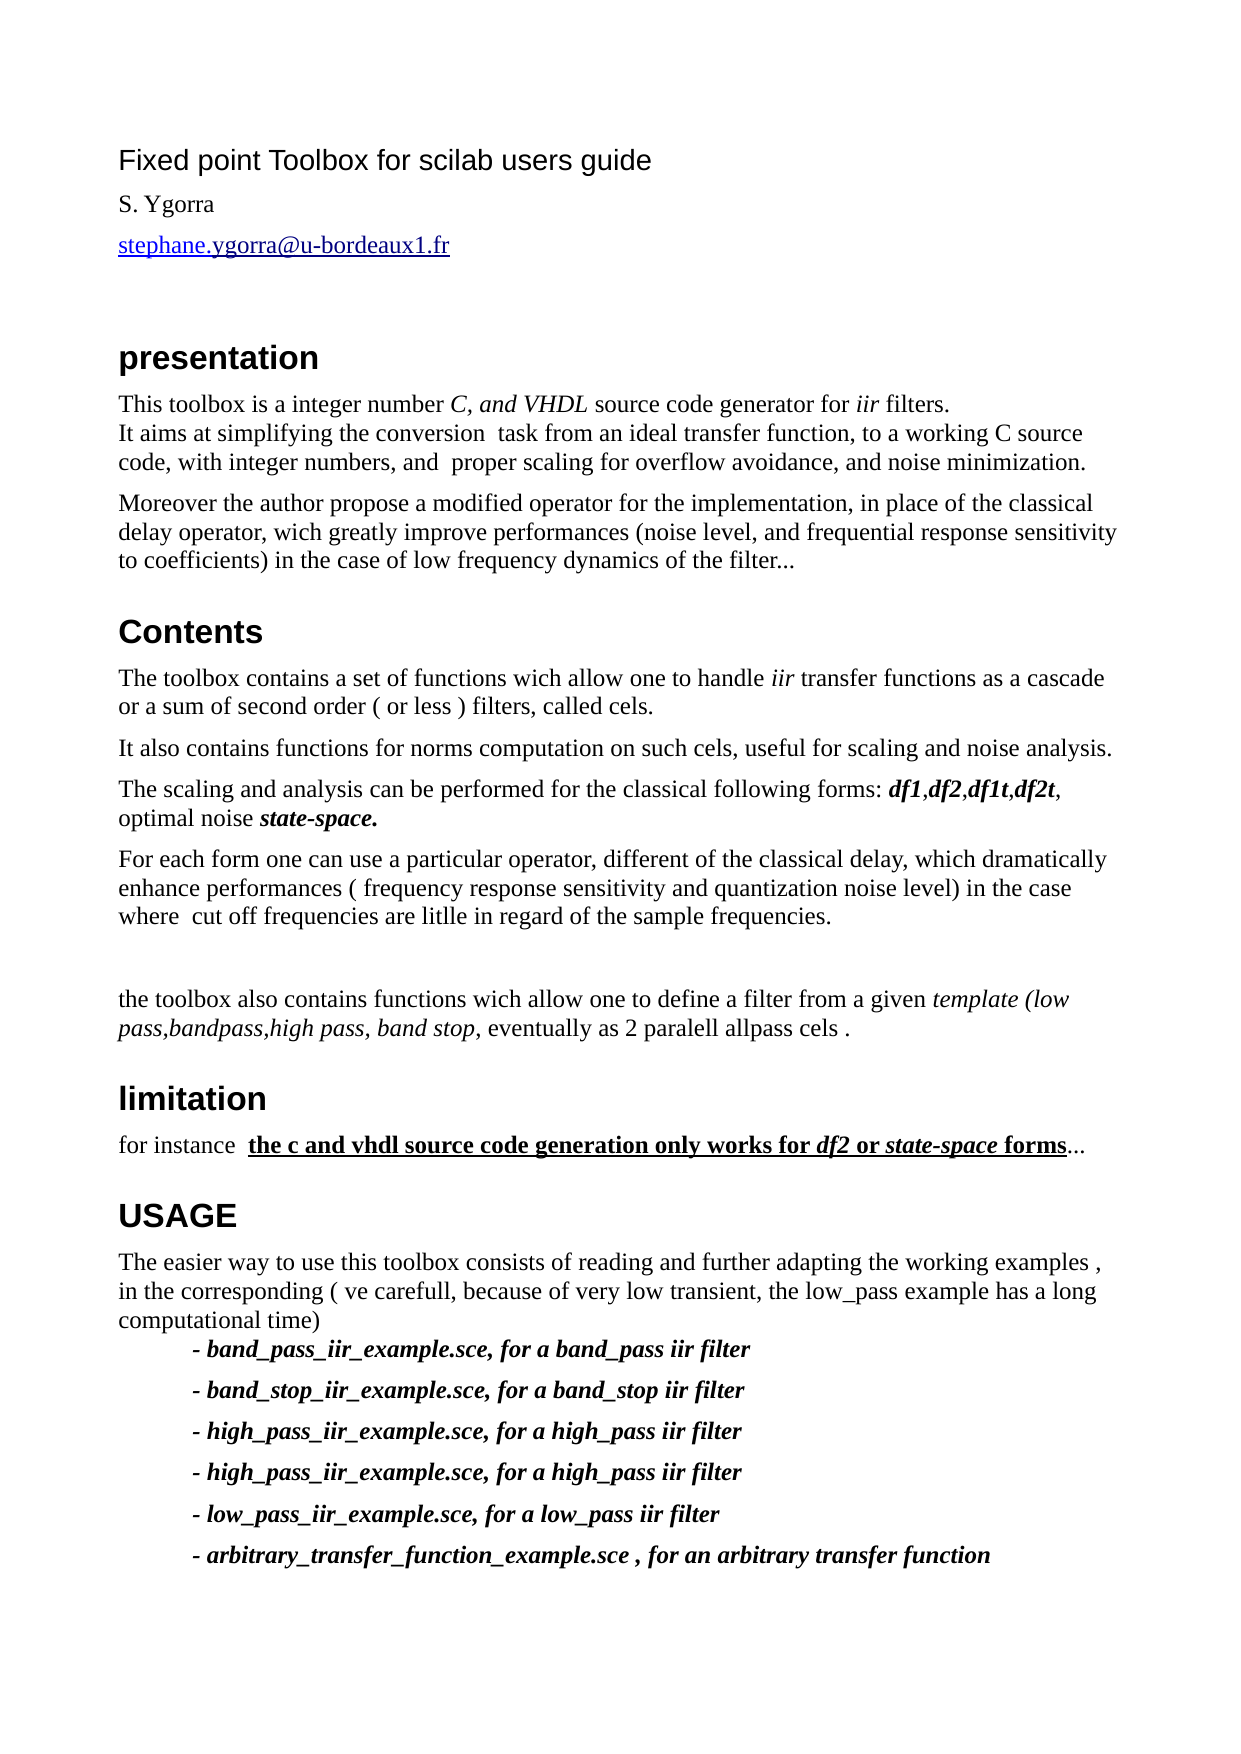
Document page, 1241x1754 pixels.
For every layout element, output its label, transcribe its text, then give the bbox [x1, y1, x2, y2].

text - low_pass_iir_example.sce, for a low_pass iir filter [118, 1499, 1122, 1527]
text S. Ygorra [118, 189, 1122, 218]
text - high_pass_iir_example.sce, for a high_pass iir filter [118, 1416, 1122, 1445]
text It also contains functions for norms computation on such cels, useful for scaling and noise analysis. [118, 733, 1122, 761]
text stephane.ygorra@u-bordeaux1.fr [118, 230, 1122, 259]
subtitle limitation [118, 1079, 1122, 1118]
text the toolbox also contains functions wich allow one to define a filter from a given template (low pass,bandpass,high pass, band stop, eventually as 2 paralell allpass cels . [118, 984, 1122, 1041]
text - band_stop_iir_example.sce, for a band_stop iir filter [118, 1375, 1122, 1404]
text - high_pass_iir_example.sce, for a high_pass iir filter [118, 1457, 1122, 1486]
subtitle Fixed point Toolbox for scilab users guide [118, 143, 1122, 177]
text for instance the c and vhdl source code generation only works for df2 or state-space forms... [118, 1130, 1122, 1159]
text This toolbox is a integer number C, and VHDL source code generator for iir filters. It aims at simplifying the conversion task from an ideal transfer function, to a working C source code, with integer numbers, and proper scaling for overflow avoidance, and noise minimization. [118, 389, 1122, 475]
text For each form one can use a particular operator, different of the classical delay, which dramatically enhance performances ( frequency response sensitivity and quantization noise level) in the case where cut off frequencies are litlle in regard of the sample frequencies. [118, 844, 1122, 930]
subtitle Contents [118, 612, 1122, 650]
text Moreover the author propose a modified operator for the implementation, in place of the classical delay operator, wich greatly improve performances (noise level, and frequential response sensitivity to coefficients) in the case of low frequency dynamics of the filter... [118, 488, 1122, 574]
text The easier way to use this toolbox consists of reading and further adapting the working examples , in the corresponding ( ve carefull, because of very low transient, the low_pass example has a long computational time) - band_pass_iir_example.sce, for a band_pass iir filter [118, 1247, 1122, 1362]
subtitle USAGE [118, 1196, 1122, 1235]
text - arbitrary_transfer_function_example.sce , for an arbitrary transfer function [118, 1540, 1122, 1569]
text The scaling and analysis can be performed for the classical following forms: df1,df2,df1t,df2t, optimal noise state-space. [118, 774, 1122, 831]
text The toolbox contains a set of functions wich allow one to handle iir transfer functions as a cascade or a sum of second order ( or less ) filters, called cels. [118, 663, 1122, 720]
subtitle presentation [118, 338, 1122, 377]
